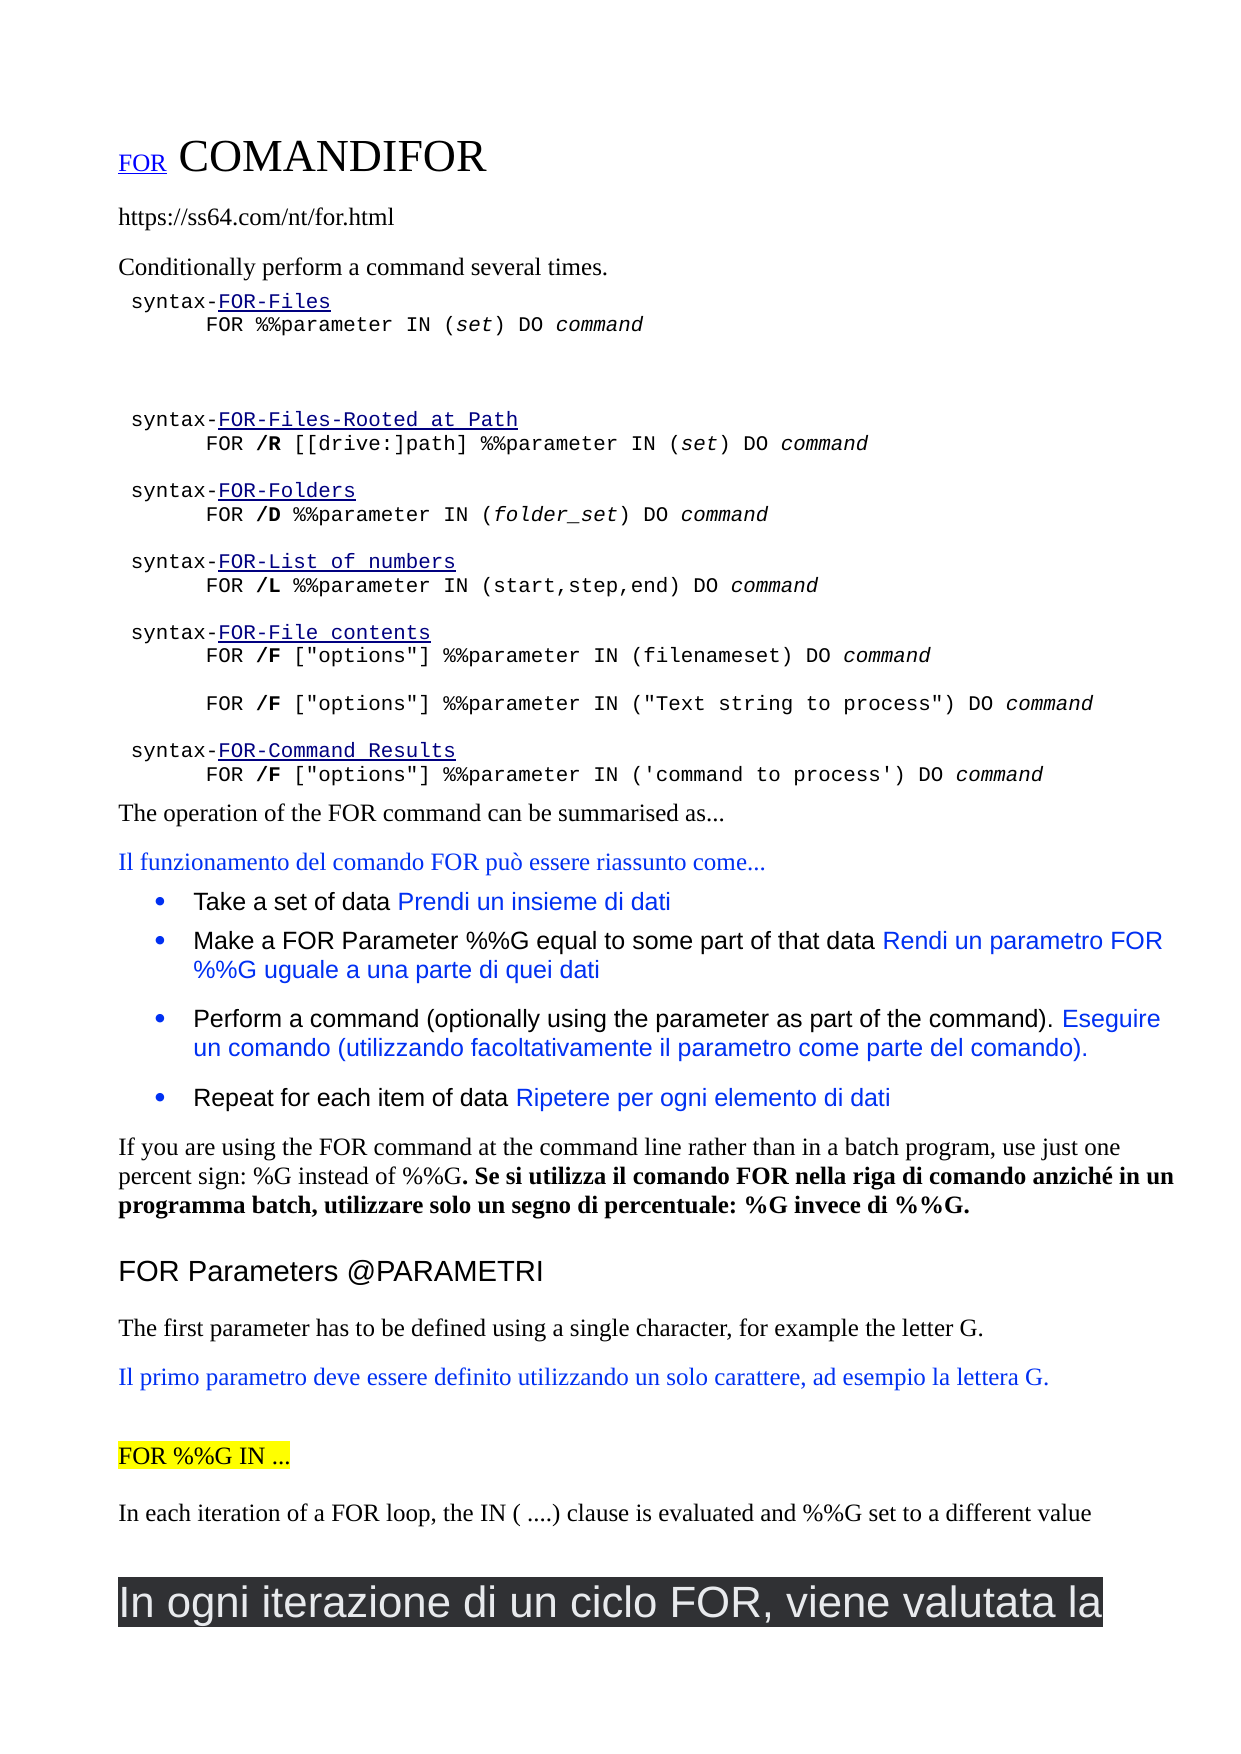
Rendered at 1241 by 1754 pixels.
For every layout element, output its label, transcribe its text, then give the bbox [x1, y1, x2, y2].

text FOR /F ["options"] %%parameter IN ('command to process') DO command [118, 764, 1175, 787]
subtitle FOR COMANDIFOR [118, 128, 1175, 181]
text syntax-FOR-File contents [118, 622, 1175, 646]
text FOR %%parameter IN (set) DO command [118, 314, 1175, 338]
list Take a set of data Prendi un insieme di dati [156, 887, 1175, 915]
text Il primo parametro deve essere definito utilizzando un solo carattere, ad esempio la lettera G. [118, 1362, 1175, 1391]
list Repeat for each item of data Ripetere per ogni elemento di dati [156, 1083, 1175, 1112]
text In ogni iterazione di un ciclo FOR, viene valutata la [118, 1548, 1175, 1627]
text FOR /R [[drive:]path] %%parameter IN (set) DO command [118, 433, 1175, 456]
text syntax-FOR-List of numbers [118, 551, 1175, 574]
text FOR %%G IN ... In each iteration of a FOR loop, the IN ( ....) clause is evaluated and %%G set to a different value [118, 1412, 1175, 1527]
text FOR /F ["options"] %%parameter IN ("Text string to process") DO command [118, 693, 1175, 716]
text https://ss64.com/nt/for.html [118, 202, 1175, 231]
text FOR /D %%parameter IN (folder_set) DO command [118, 504, 1175, 527]
text syntax-FOR-Command Results [118, 740, 1175, 764]
text Il funzionamento del comando FOR può essere riassunto come... [118, 847, 1175, 876]
text FOR /L %%parameter IN (start,step,end) DO command [118, 574, 1175, 598]
subtitle FOR Parameters @PARAMETRI [118, 1254, 1175, 1288]
text Conditionally perform a command several times. [118, 252, 1175, 280]
text syntax-FOR-Files [118, 291, 1175, 314]
text FOR /F ["options"] %%parameter IN (filenameset) DO command [118, 646, 1175, 669]
text The operation of the FOR command can be summarised as... [118, 798, 1175, 827]
list Make a FOR Parameter %%G equal to some part of that data Rendi un parametro FOR %%G uguale a una parte di quei dati [156, 926, 1175, 983]
text syntax-FOR-Files-Rooted at Path [118, 409, 1175, 433]
list Perform a command (optionally using the parameter as part of the command). Eseguire un comando (utilizzando facoltativamente il parametro come parte del comando). [156, 1004, 1175, 1062]
text If you are using the FOR command at the command line rather than in a batch program, use just one percent sign: %G instead of %%G. Se si utilizza il comando FOR nella riga di comando anziché in un programma batch, utilizzare solo un segno di percentuale: %G invece di %%G. [118, 1132, 1175, 1219]
text syntax-FOR-Folders [118, 480, 1175, 504]
text The first parameter has to be defined using a single character, for example the letter G. [118, 1313, 1175, 1342]
